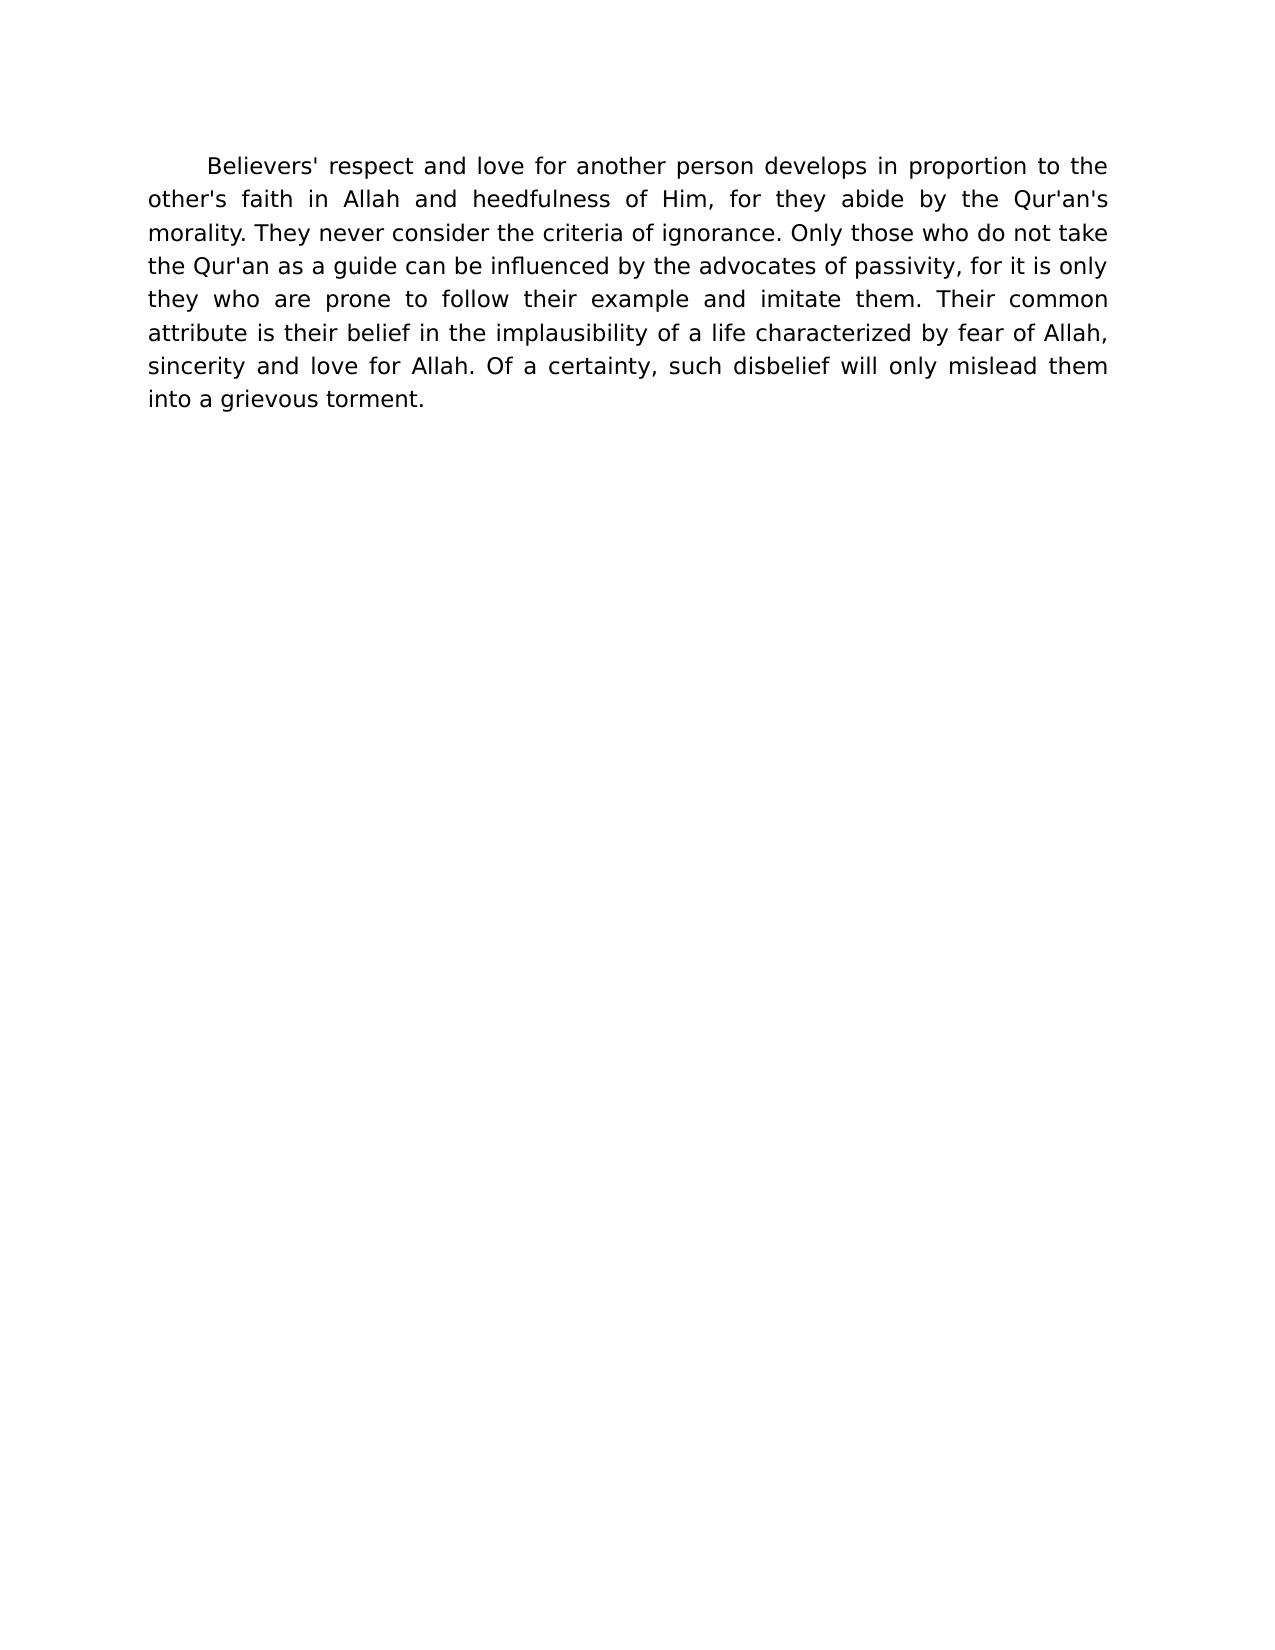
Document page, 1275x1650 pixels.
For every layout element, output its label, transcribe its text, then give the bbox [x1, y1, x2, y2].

text Believers' respect and love for another person develops in proportion to the other's faith in Allah and heedfulness of Him, for they abide by the Qur'an's morality. They never consider the criteria of ignorance. Only those who do not take the Qur'an as a guide can be influenced by the advocates of passivity, for it is only they who are prone to follow their example and imitate them. Their common attribute is their belief in the implausibility of a life characterized by fear of Allah, sincerity and love for Allah. Of a certainty, such disbelief will only mislead them into a grievous torment. [148, 148, 1110, 414]
